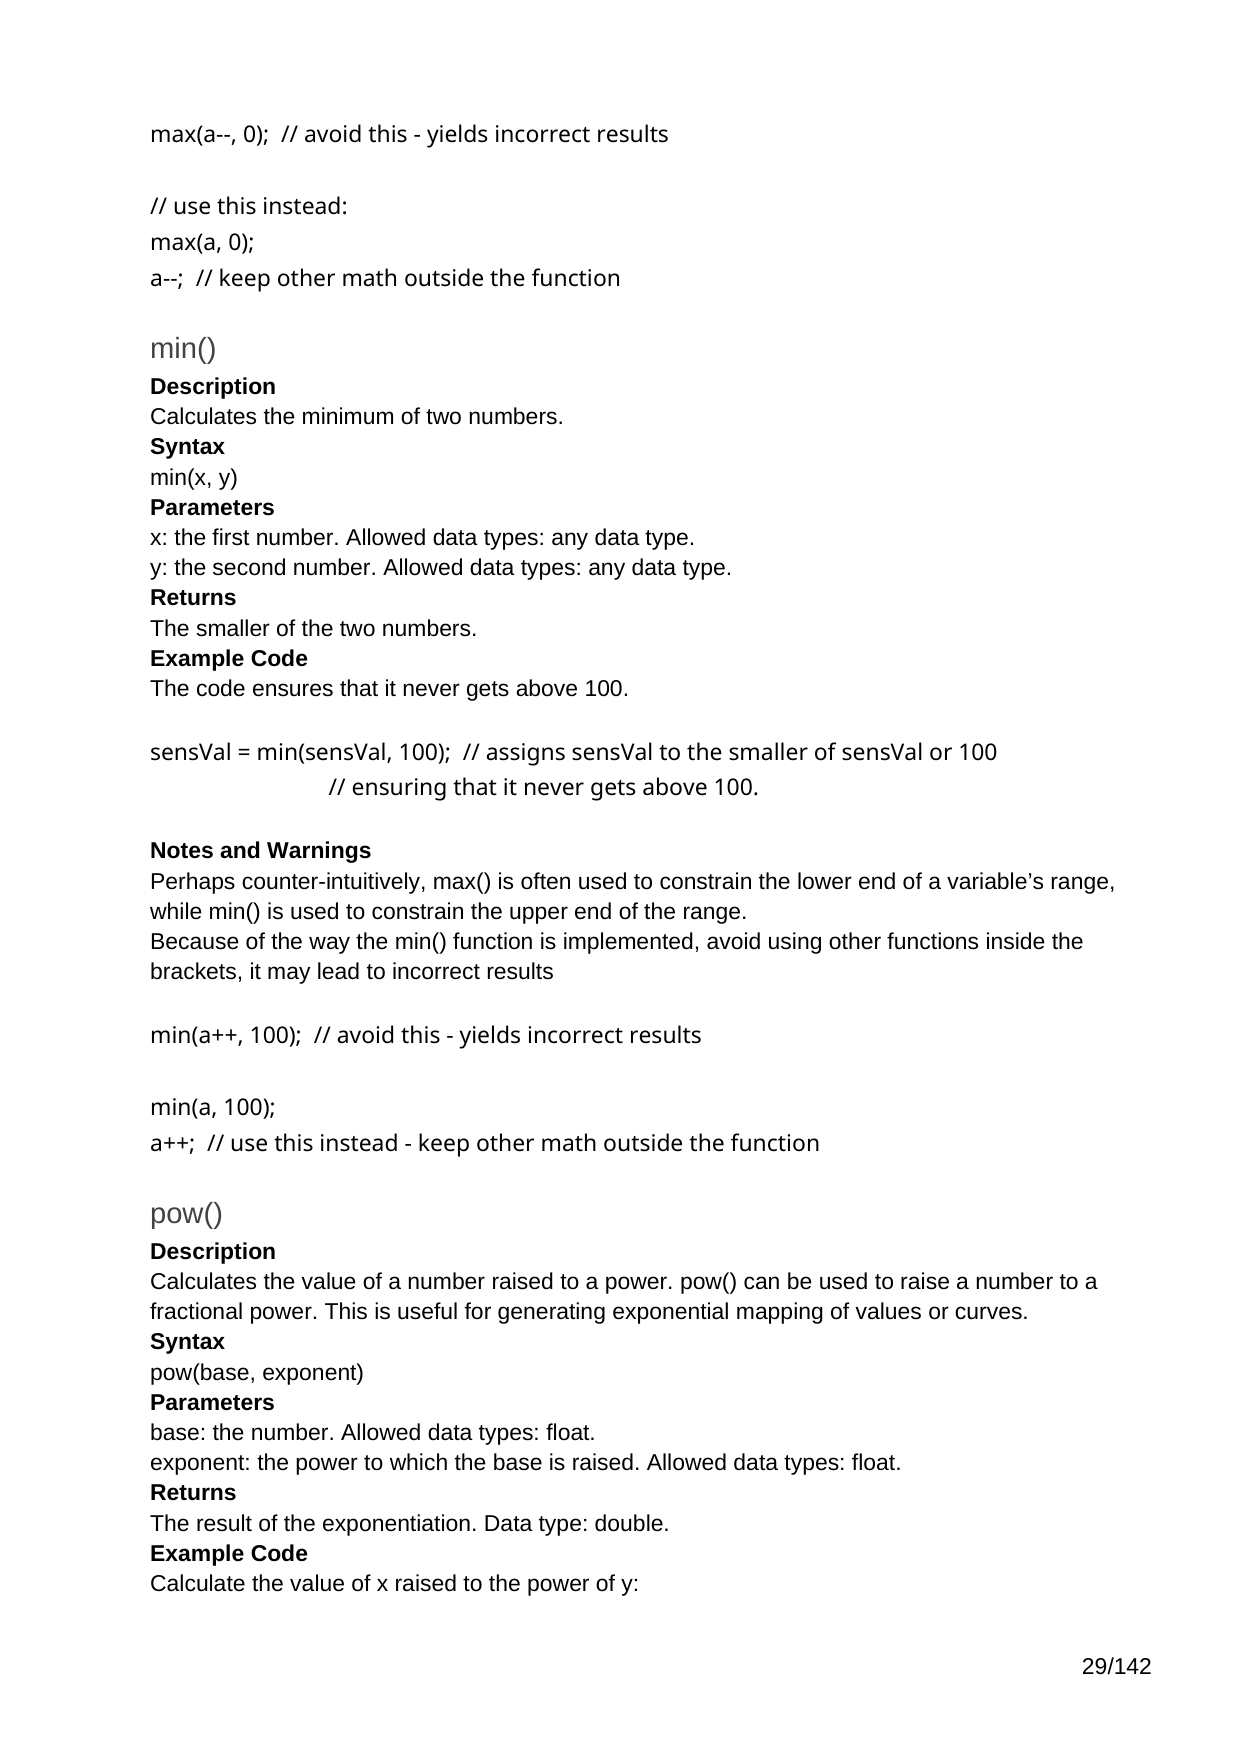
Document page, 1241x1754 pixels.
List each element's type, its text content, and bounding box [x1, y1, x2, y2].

text Parameters [150, 494, 1152, 520]
text a++; // use this instead - keep other math outside the function [150, 1127, 1152, 1158]
text min(a, 100); [150, 1091, 1152, 1122]
text Returns [150, 584, 1152, 611]
text Calculates the value of a number raised to a power. pow() can be used to raise a number to a fractional power. This is useful for generating exponential mapping of values or curves. [150, 1268, 1152, 1324]
subtitle min() [150, 331, 1152, 364]
text The result of the exponentiation. Data type: double. [150, 1509, 1152, 1536]
text exponent: the power to which the base is raised. Allowed data types: float. [150, 1449, 1152, 1476]
text a--; // keep other math outside the function [150, 262, 1152, 293]
text x: the first number. Allowed data types: any data type. [150, 524, 1152, 550]
text Calculates the minimum of two numbers. [150, 403, 1152, 429]
text max(a, 0); [150, 226, 1152, 257]
text Description [150, 1238, 1152, 1264]
text The code ensures that it never gets above 100. [150, 675, 1152, 701]
text min(x, y) [150, 463, 1152, 490]
text Calculate the value of x raised to the power of y: [150, 1570, 1152, 1596]
text sensVal = min(sensVal, 100); // assigns sensVal to the smaller of sensVal or 100 [150, 735, 1152, 767]
text // ensuring that it never gets above 100. [150, 771, 1152, 803]
text min(a++, 100); // avoid this - yields incorrect results [150, 1019, 1152, 1050]
text base: the number. Allowed data types: float. [150, 1419, 1152, 1445]
subtitle pow() [150, 1196, 1152, 1229]
text Description [150, 373, 1152, 399]
text Notes and Warnings [150, 837, 1152, 864]
text Syntax [150, 433, 1152, 460]
text Parameters [150, 1389, 1152, 1415]
text max(a--, 0); // avoid this - yields incorrect results [150, 118, 1152, 149]
text y: the second number. Allowed data types: any data type. [150, 554, 1152, 581]
text Syntax [150, 1328, 1152, 1355]
text pow(base, exponent) [150, 1358, 1152, 1385]
text Example Code [150, 645, 1152, 671]
text Returns [150, 1479, 1152, 1506]
text Because of the way the min() function is implemented, avoid using other functions inside the brackets, it may lead to incorrect results [150, 928, 1152, 985]
text Example Code [150, 1540, 1152, 1566]
text Perhaps counter-intuitively, max() is often used to constrain the lower end of a variable’s range, while min() is used to constrain the upper end of the range. [150, 868, 1152, 924]
text The smaller of the two numbers. [150, 614, 1152, 641]
text // use this instead: [150, 190, 1152, 221]
